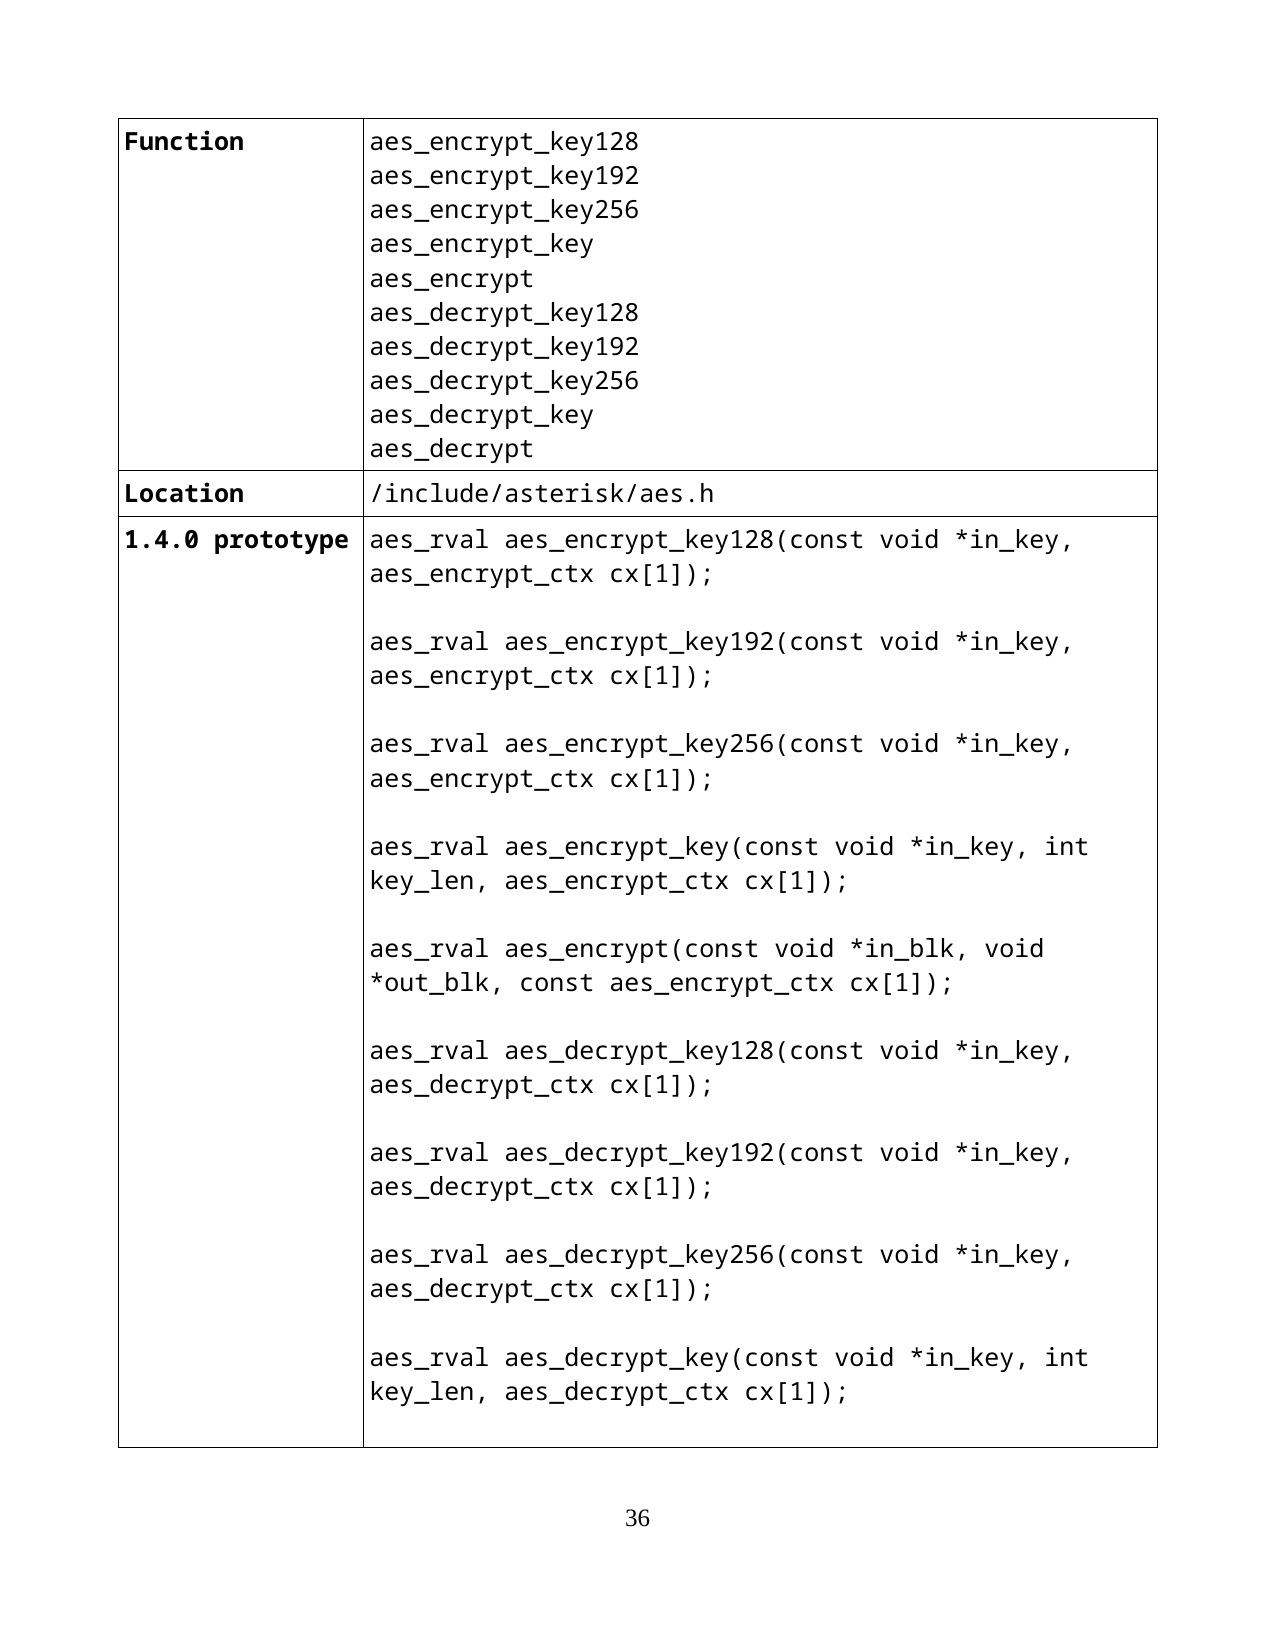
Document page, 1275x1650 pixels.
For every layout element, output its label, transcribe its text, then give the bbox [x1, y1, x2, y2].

table_cell 1.4.0 prototype [119, 517, 363, 1447]
table_cell aes_rval aes_encrypt_key128(const void *in_key, aes_encrypt_ctx cx[1]); aes_rval aes_encrypt_key192(const void *in_key, aes_encrypt_ctx cx[1]); aes_rval aes_encrypt_key256(const void *in_key, aes_encrypt_ctx cx[1]); aes_rval aes_encrypt_key(const void *in_key, int key_len, aes_encrypt_ctx cx[1]); aes_rval aes_encrypt(const void *in_blk, void *out_blk, const aes_encrypt_ctx cx[1]); aes_rval aes_decrypt_key128(const void *in_key, aes_decrypt_ctx cx[1]); aes_rval aes_decrypt_key192(const void *in_key, aes_decrypt_ctx cx[1]); aes_rval aes_decrypt_key256(const void *in_key, aes_decrypt_ctx cx[1]); aes_rval aes_decrypt_key(const void *in_key, int key_len, aes_decrypt_ctx cx[1]); [364, 517, 1157, 1447]
table_cell Location [119, 471, 363, 516]
table_cell /include/asterisk/aes.h [364, 471, 1157, 516]
table_header aes_encrypt_key128 aes_encrypt_key192 aes_encrypt_key256 aes_encrypt_key aes_encrypt aes_decrypt_key128 aes_decrypt_key192 aes_decrypt_key256 aes_decrypt_key aes_decrypt [364, 119, 1157, 470]
table_header Function [119, 119, 363, 470]
